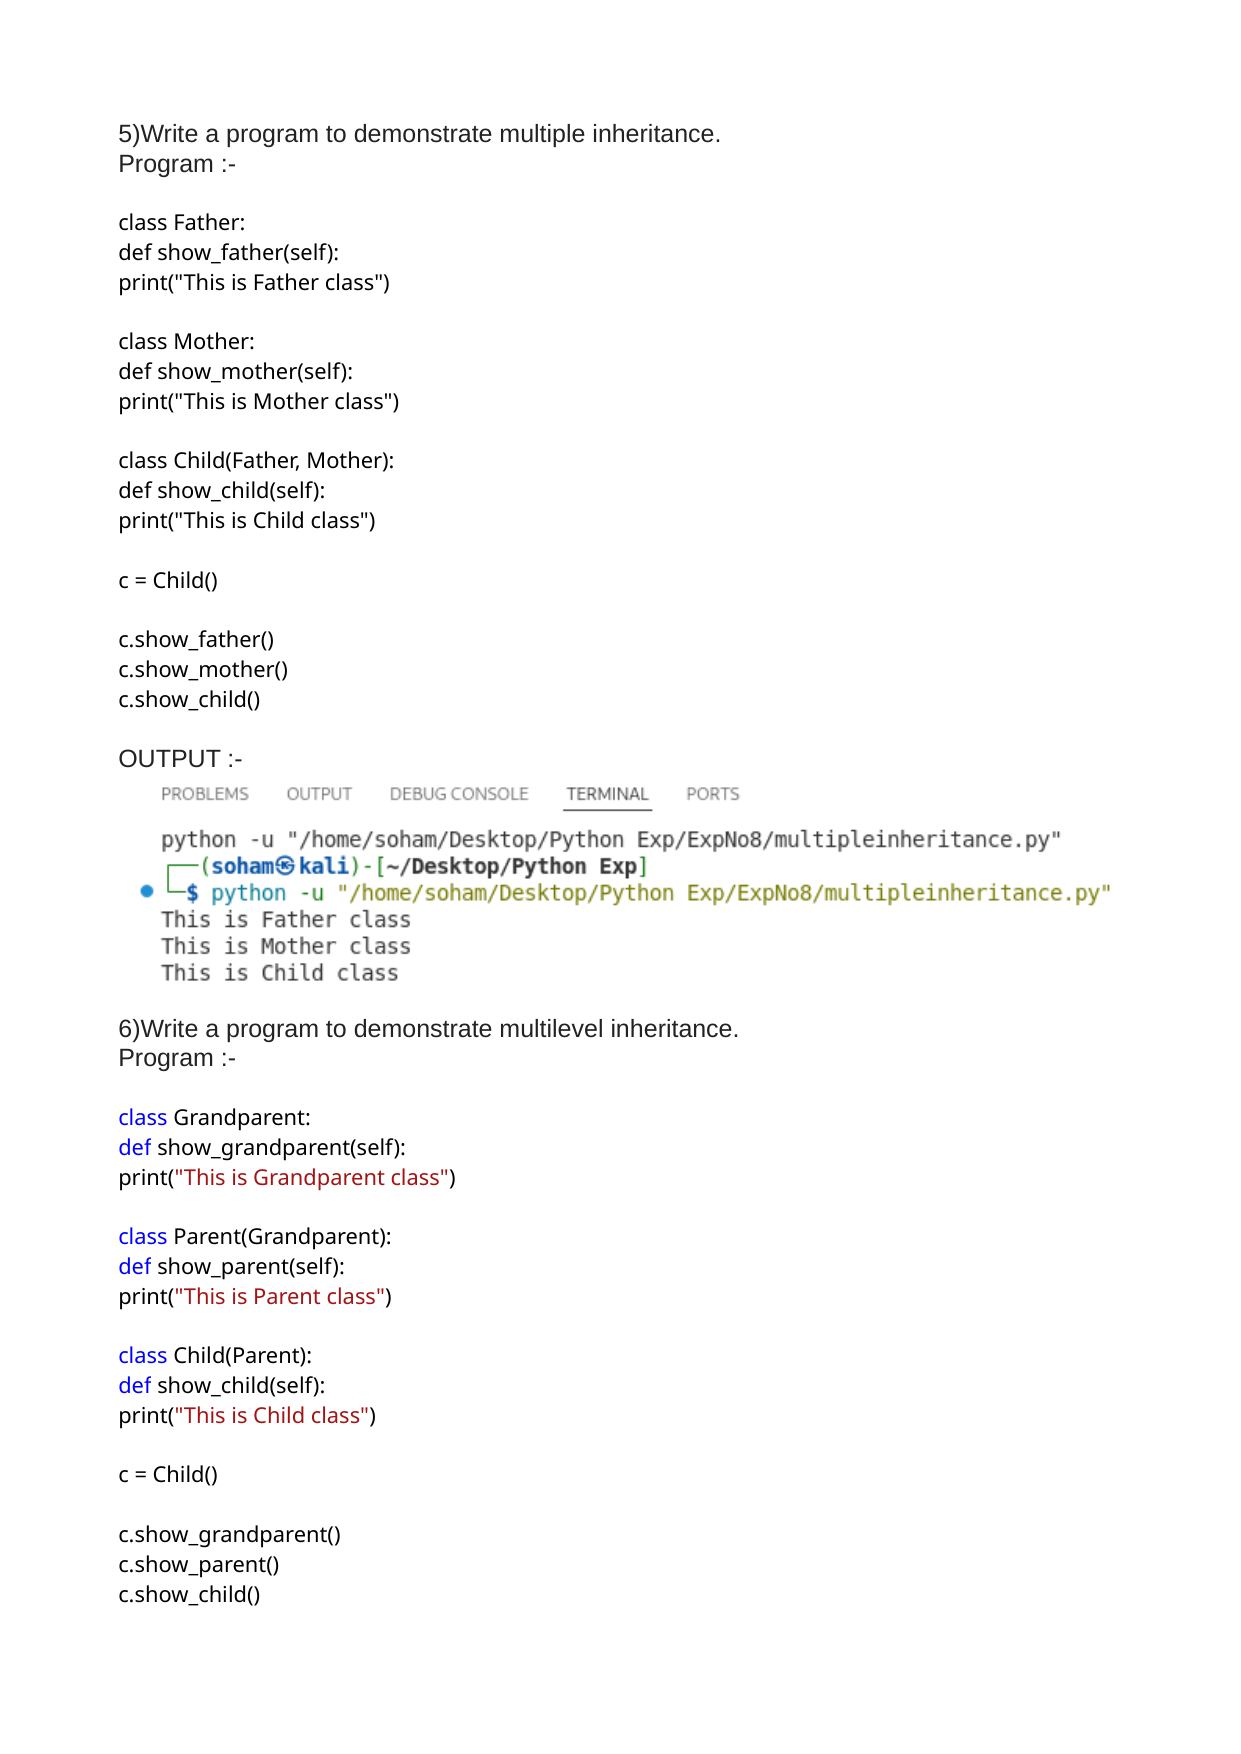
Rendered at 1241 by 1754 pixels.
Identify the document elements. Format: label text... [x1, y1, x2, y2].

text 5)Write a program to demonstrate multiple inheritance. [118, 118, 1122, 148]
text class Father: [118, 207, 1122, 237]
text c.show_father() [118, 624, 1122, 654]
text c.show_child() [118, 684, 1122, 714]
text class Child(Father, Mother): [118, 446, 1122, 475]
text def show_parent(self): [118, 1251, 1122, 1281]
text c.show_parent() [118, 1549, 1122, 1578]
text def show_grandparent(self): [118, 1132, 1122, 1161]
text def show_child(self): [118, 475, 1122, 505]
text c = Child() [118, 565, 1122, 594]
text class Parent(Grandparent): [118, 1221, 1122, 1251]
text def show_father(self): [118, 237, 1122, 267]
text class Grandparent: [118, 1102, 1122, 1132]
text c = Child() [118, 1459, 1122, 1489]
text print("This is Child class") [118, 1400, 1122, 1429]
text print("This is Parent class") [118, 1281, 1122, 1310]
text OUTPUT :- [118, 743, 1122, 773]
picture [130, 773, 1110, 984]
text print("This is Mother class") [118, 386, 1122, 416]
text def show_mother(self): [118, 356, 1122, 386]
text def show_child(self): [118, 1370, 1122, 1400]
text class Mother: [118, 326, 1122, 356]
text print("This is Child class") [118, 505, 1122, 535]
text print("This is Grandparent class") [118, 1161, 1122, 1191]
text 6)Write a program to demonstrate multilevel inheritance. [118, 1013, 1122, 1042]
text c.show_child() [118, 1578, 1122, 1608]
text class Child(Parent): [118, 1340, 1122, 1370]
text Program :- [118, 148, 1122, 177]
text c.show_mother() [118, 654, 1122, 684]
text print("This is Father class") [118, 267, 1122, 297]
text Program :- [118, 1042, 1122, 1072]
text c.show_grandparent() [118, 1519, 1122, 1549]
